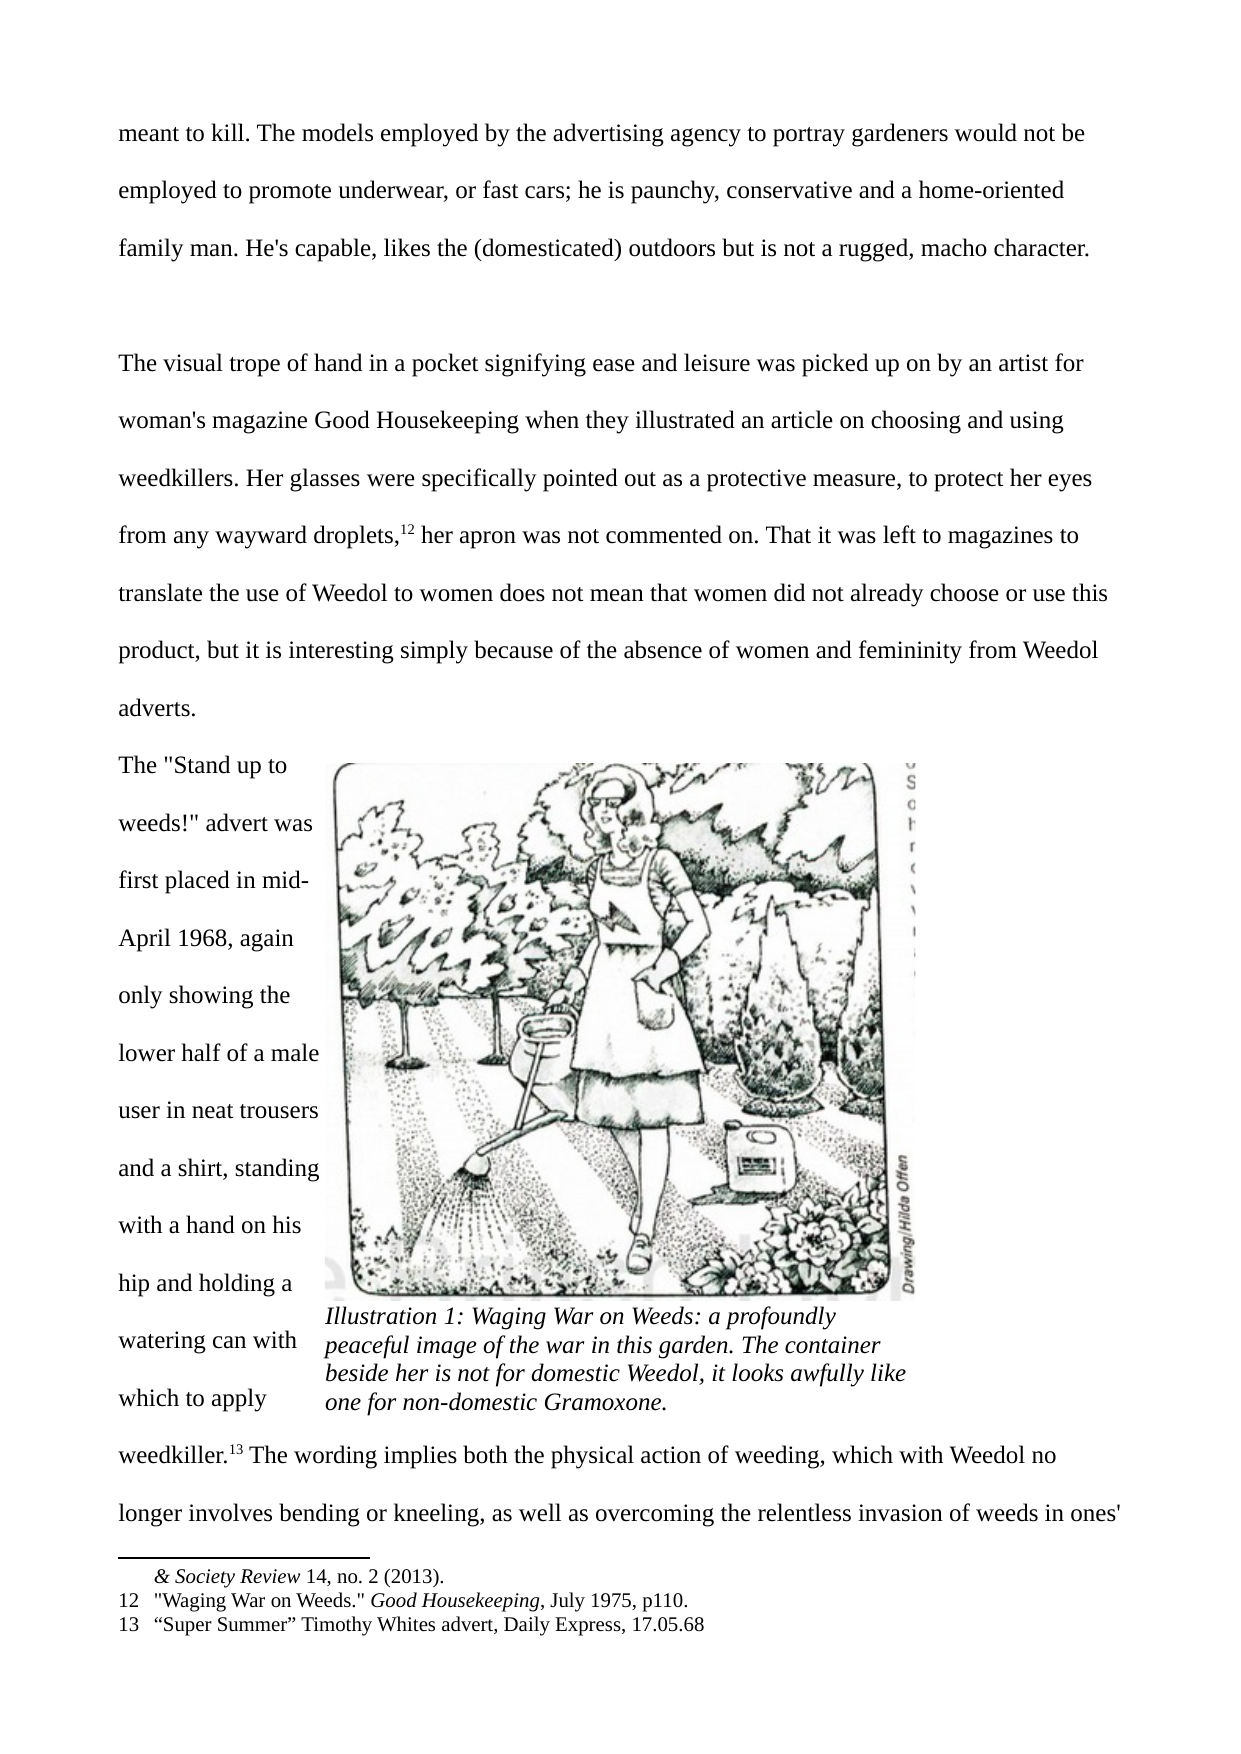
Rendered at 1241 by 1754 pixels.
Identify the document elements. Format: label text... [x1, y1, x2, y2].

text & Society Review 14, no. 2 (2013). [118, 1564, 1122, 1588]
text The "Stand up to weeds!" advert was first placed in mid-April 1968, again only showing the lower half of a male user in neat trousers and a shirt, standing with a hand on his hip and holding a watering can with which to apply weedkiller. The wording implies both the physical action of weeding, which with Weedol no longer involves bending or kneeling, as well as overcoming the relentless invasion of weeds in ones' [118, 751, 1122, 1527]
text meant to kill. The models employed by the advertising agency to portray gardeners would not be employed to promote underwear, or fast cars; he is paunchy, conservative and a home-oriented family man. He's capable, likes the (domesticated) outdoors but is not a rugged, macho character. [118, 118, 1122, 262]
text The visual trope of hand in a pocket signifying ease and leisure was picked up on by an artist for woman's magazine Good Housekeeping when they illustrated an article on choosing and using weedkillers. Her glasses were specifically pointed out as a protective measure, to protect her eyes from any wayward droplets, her apron was not commented on. That it was left to magazines to translate the use of Weedol to women does not mean that women did not already choose or use this product, but it is interesting simply because of the absence of women and femininity from Weedol adverts. [118, 348, 1122, 722]
picture [324, 763, 916, 1301]
text "Waging War on Weeds." Good Housekeeping, July 1975, p110. [118, 1588, 1122, 1612]
text “Super Summer” Timothy Whites advert, Daily Express, 17.05.68 [118, 1612, 1122, 1636]
text Illustration 1: Waging War on Weeds: a profoundly peaceful image of the war in this garden. The container beside her is not for domestic Weedol, it looks awfully like one for non-domestic Gramoxone. [325, 1301, 915, 1416]
